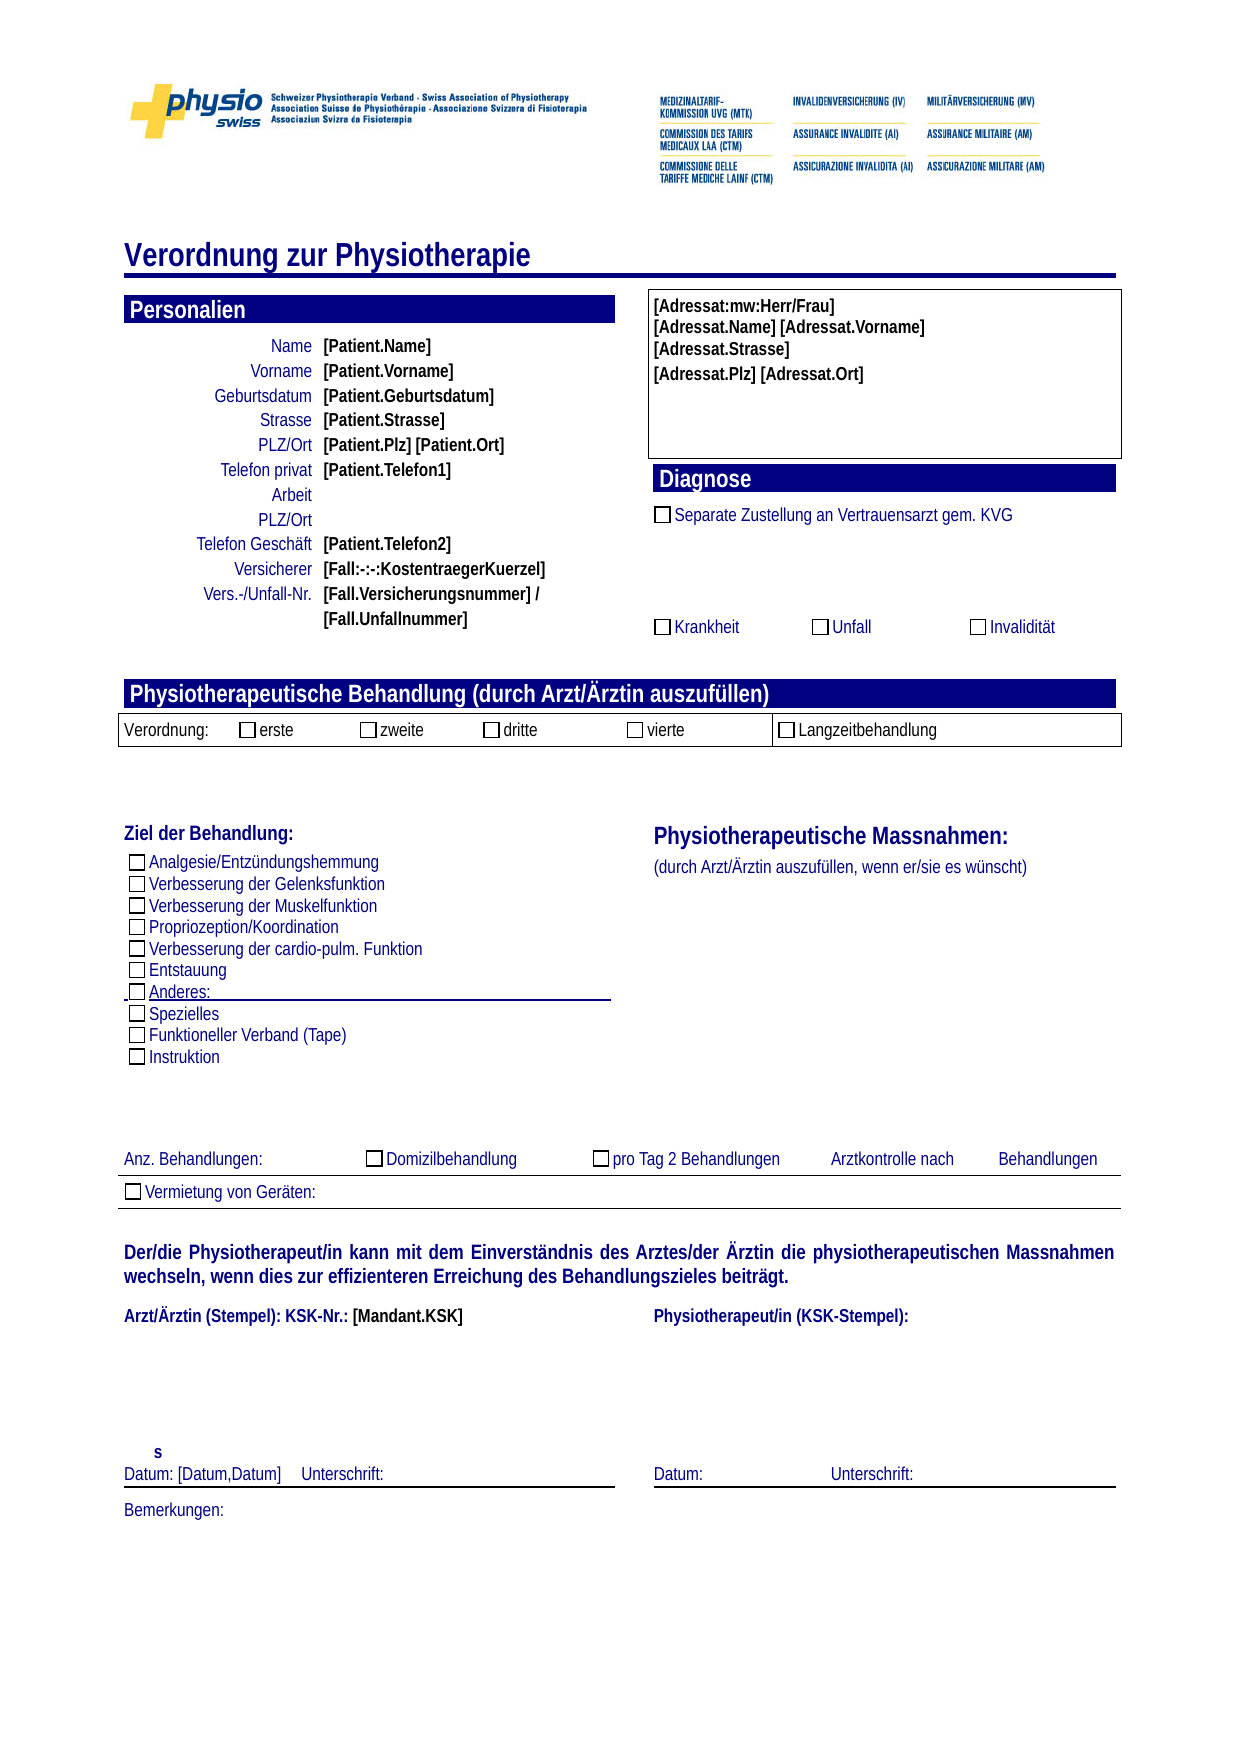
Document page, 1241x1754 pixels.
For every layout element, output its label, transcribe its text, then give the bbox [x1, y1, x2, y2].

table_cell Langzeitbehandlung [773, 714, 1121, 746]
table_cell Diagnose [648, 459, 1121, 498]
table_cell [620, 1300, 648, 1493]
table_cell [118, 1209, 1121, 1234]
table_cell Anz. Behandlungen: [118, 1142, 359, 1175]
table_cell [620, 329, 648, 458]
table_cell Name Vorname Geburtsdatum Strasse PLZ/Ort Telefon privat Arbeit PLZ/Ort Telefon Geschäft Versicherer Vers.-/Unfall-Nr. [118, 329, 317, 643]
table_cell [620, 816, 648, 1073]
table_cell zweite [354, 714, 477, 746]
table_cell [620, 289, 648, 329]
table_cell Ziel der Behandlung: Analgesie/Entzündungshemmung Verbesserung der Gelenksfunktion Verbesserung der Muskelfunktion Propriozeption/Koordination Verbesserung der cardio-pulm. Funktion Entstauung Anderes: Spezielles Funktioneller Verband (Tape) Instruktion [118, 816, 620, 1073]
table_cell [620, 1493, 648, 1526]
table_cell Personalien [118, 289, 620, 329]
table_cell Vermietung von Geräten: [118, 1176, 1121, 1208]
table_cell [620, 498, 648, 643]
table_cell Arzt/Ärztin (Stempel): KSK-Nr.: [Mandant.KSK] s Datum: [Datum,Datum] Unterschrift: [118, 1300, 620, 1493]
table_cell Physiotherapeut/in (KSK-Stempel): Datum: Unterschrift: [648, 1300, 1121, 1493]
table_cell [118, 747, 1121, 816]
table_cell Verordnung: [119, 714, 233, 746]
table_cell Arztkontrolle nach Behandlungen [825, 1142, 1121, 1175]
table_cell Separate Zustellung an Vertrauensarzt gem. KVG [648, 498, 1121, 610]
table_cell [620, 458, 648, 498]
table_cell Unfall [806, 610, 963, 643]
table_cell Der/die Physiotherapeut/in kann mit dem Einverständnis des Arztes/der Ärztin die physiotherapeutischen Massnahmen wechseln, wenn dies zur effizienteren Erreichung des Behandlungszieles beiträgt. [118, 1234, 1121, 1299]
table_cell dritte [477, 714, 620, 746]
table_cell [Adressat:mw:Herr/Frau] [Adressat.Name] [Adressat.Vorname] [Adressat.Strasse] [Adressat.Plz] [Adressat.Ort] [649, 290, 1121, 458]
table_cell Domizilbehandlung [360, 1142, 586, 1175]
table_cell Krankheit [648, 610, 806, 643]
table_cell [118, 643, 1121, 669]
table_cell erste [233, 714, 353, 746]
table_header Verordnung zur Physiotherapie [118, 229, 1121, 289]
table_cell Bemerkungen: [118, 1493, 620, 1526]
picture [118, 59, 1062, 200]
table_cell pro Tag 2 Behandlungen [586, 1142, 825, 1175]
table_cell [648, 1493, 1121, 1526]
table_cell Physiotherapeutische Behandlung (durch Arzt/Ärztin auszufüllen) [118, 669, 1121, 713]
table_cell [118, 1073, 1121, 1142]
table_cell Physiotherapeutische Massnahmen: (durch Arzt/Ärztin auszufüllen, wenn er/sie es wünscht) [648, 816, 1121, 1073]
table_cell vierte [620, 714, 772, 746]
table_cell Invalidität [963, 610, 1121, 643]
table_cell [Patient.Name] [Patient.Vorname] [Patient.Geburtsdatum] [Patient.Strasse] [Patient.Plz] [Patient.Ort] [Patient.Telefon1] [Patient.Telefon2] [Fall:-:-:KostentraegerKuerzel] [Fall.Versicherungsnummer] / [Fall.Unfallnummer] [318, 329, 620, 643]
